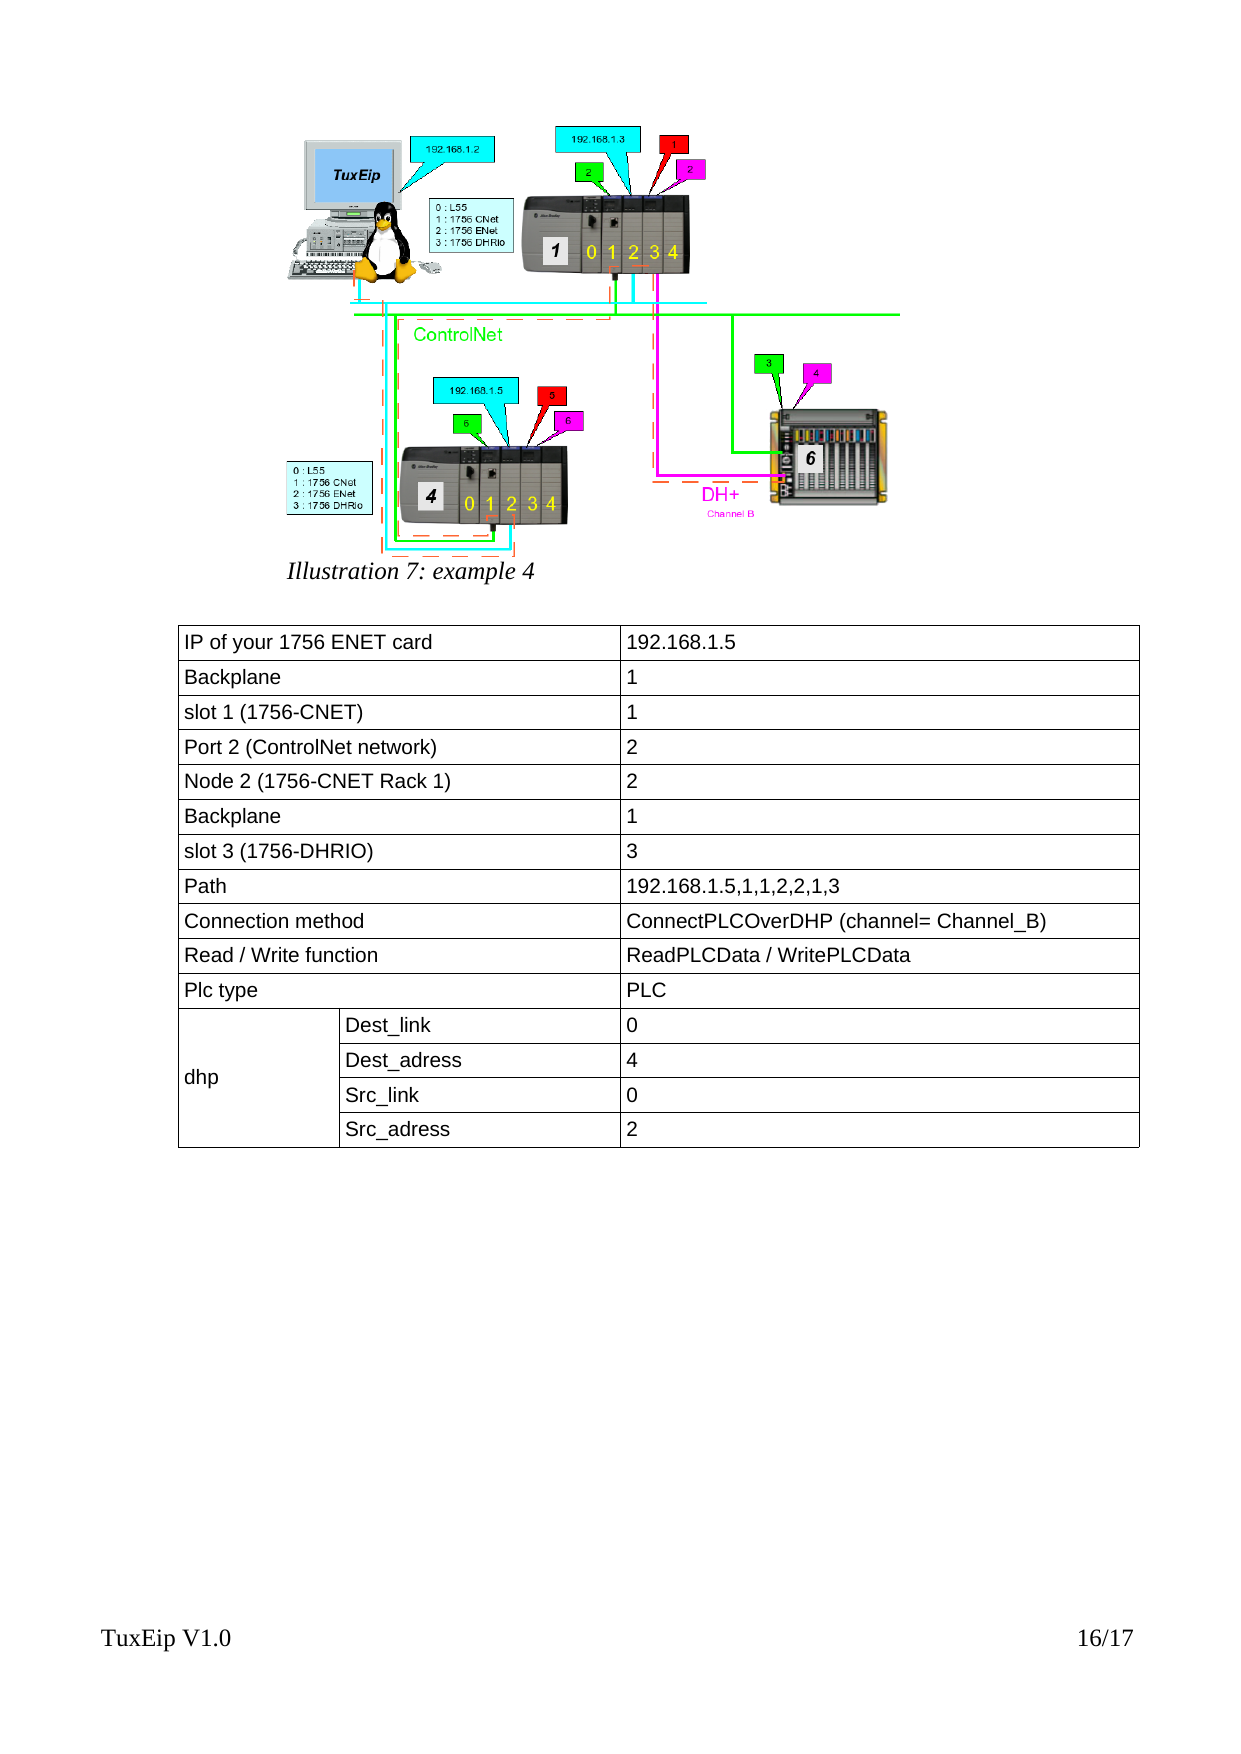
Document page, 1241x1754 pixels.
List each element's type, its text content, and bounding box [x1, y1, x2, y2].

table_cell ReadPLCData / WritePLCData [621, 939, 1139, 973]
table_cell 2 [621, 1113, 1139, 1147]
table_cell Dest_adress [340, 1044, 620, 1077]
table_cell slot 1 (1756-CNET) [179, 696, 620, 729]
table_cell Node 2 (1756-CNET Rack 1) [179, 765, 620, 799]
table_header Dest_link [340, 1009, 620, 1042]
table_cell 0 [621, 1078, 1139, 1112]
picture [286, 126, 900, 557]
table_cell 4 [621, 1044, 1139, 1077]
table_cell 1 [621, 661, 1139, 694]
table_cell 1 [621, 696, 1139, 729]
table_header IP of your 1756 ENET card [179, 626, 620, 660]
table_cell Read / Write function [179, 939, 620, 973]
table_cell Src_adress [340, 1113, 620, 1147]
table_cell PLC [621, 974, 1139, 1008]
table_cell Port 2 (ControlNet network) [179, 730, 620, 764]
table_cell Backplane [179, 800, 620, 834]
table_cell Backplane [179, 661, 620, 694]
table_cell 3 [621, 835, 1139, 868]
table_cell ConnectPLCOverDHP (channel= Channel_B) [621, 904, 1139, 938]
table_header 192.168.1.5 [621, 626, 1139, 660]
table_cell slot 3 (1756-DHRIO) [179, 835, 620, 868]
table_cell 1 [621, 800, 1139, 834]
table_cell Src_link [340, 1078, 620, 1112]
text Illustration 7: example 4 [287, 557, 900, 585]
table_cell 2 [621, 730, 1139, 764]
table_cell 2 [621, 765, 1139, 799]
table_cell Path [179, 870, 620, 903]
table_cell dhp [179, 1009, 339, 1147]
table_header 0 [621, 1009, 1139, 1042]
table_cell Connection method [179, 904, 620, 938]
table_cell 192.168.1.5,1,1,2,2,1,3 [621, 870, 1139, 903]
table_cell Plc type [179, 974, 620, 1008]
